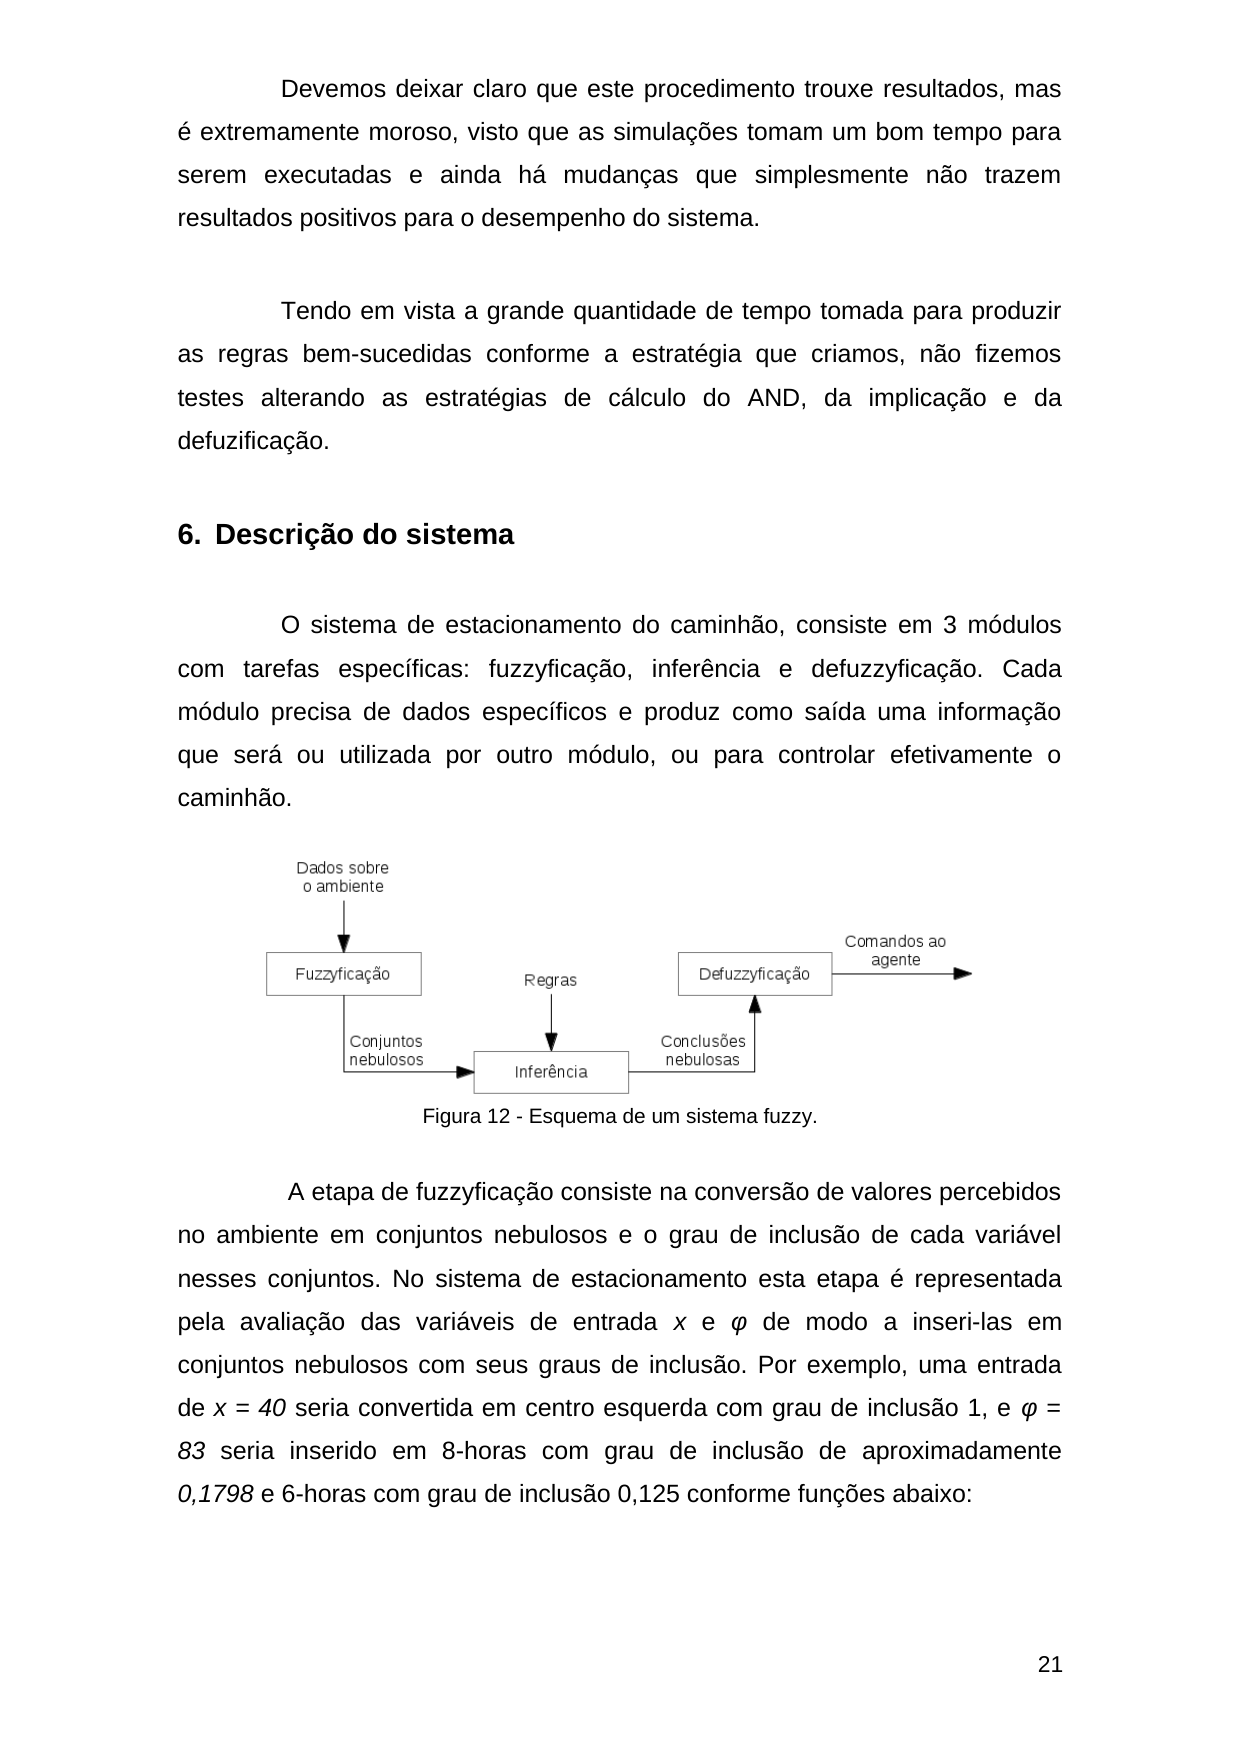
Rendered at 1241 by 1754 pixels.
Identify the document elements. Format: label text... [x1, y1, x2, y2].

picture [256, 851, 985, 1101]
text A etapa de fuzzyficação consiste na conversão de valores percebidos no ambiente em conjuntos nebulosos e o grau de inclusão de cada variável nesses conjuntos. No sistema de estacionamento esta etapa é representada pela avaliação das variáveis de entrada x e φ de modo a inseri-las em conjuntos nebulosos com seus graus de inclusão. Por exemplo, uma entrada de x = 40 seria convertida em centro esquerda com grau de inclusão 1, e φ = 83 seria inserido em 8-horas com grau de inclusão de aproximadamente 0,1798 e 6-horas com grau de inclusão 0,125 conforme funções abaixo: [177, 1177, 1063, 1508]
subtitle Descrição do sistema [177, 517, 1063, 551]
text O sistema de estacionamento do caminhão, consiste em 3 módulos com tarefas específicas: fuzzyficação, inferência e defuzzyficação. Cada módulo precisa de dados específicos e produz como saída uma informação que será ou utilizada por outro módulo, ou para controlar efetivamente o caminhão. [177, 610, 1063, 812]
text Figura 12 - Esquema de um sistema fuzzy. [177, 851, 1063, 1128]
text Devemos deixar claro que este procedimento trouxe resultados, mas é extremamente moroso, visto que as simulações tomam um bom tempo para serem executadas e ainda há mudanças que simplesmente não trazem resultados positivos para o desempenho do sistema. [177, 74, 1063, 232]
text Tendo em vista a grande quantidade de tempo tomada para produzir as regras bem-sucedidas conforme a estratégia que criamos, não fizemos testes alterando as estratégias de cálculo do AND, da implicação e da defuzificação. [177, 296, 1063, 454]
